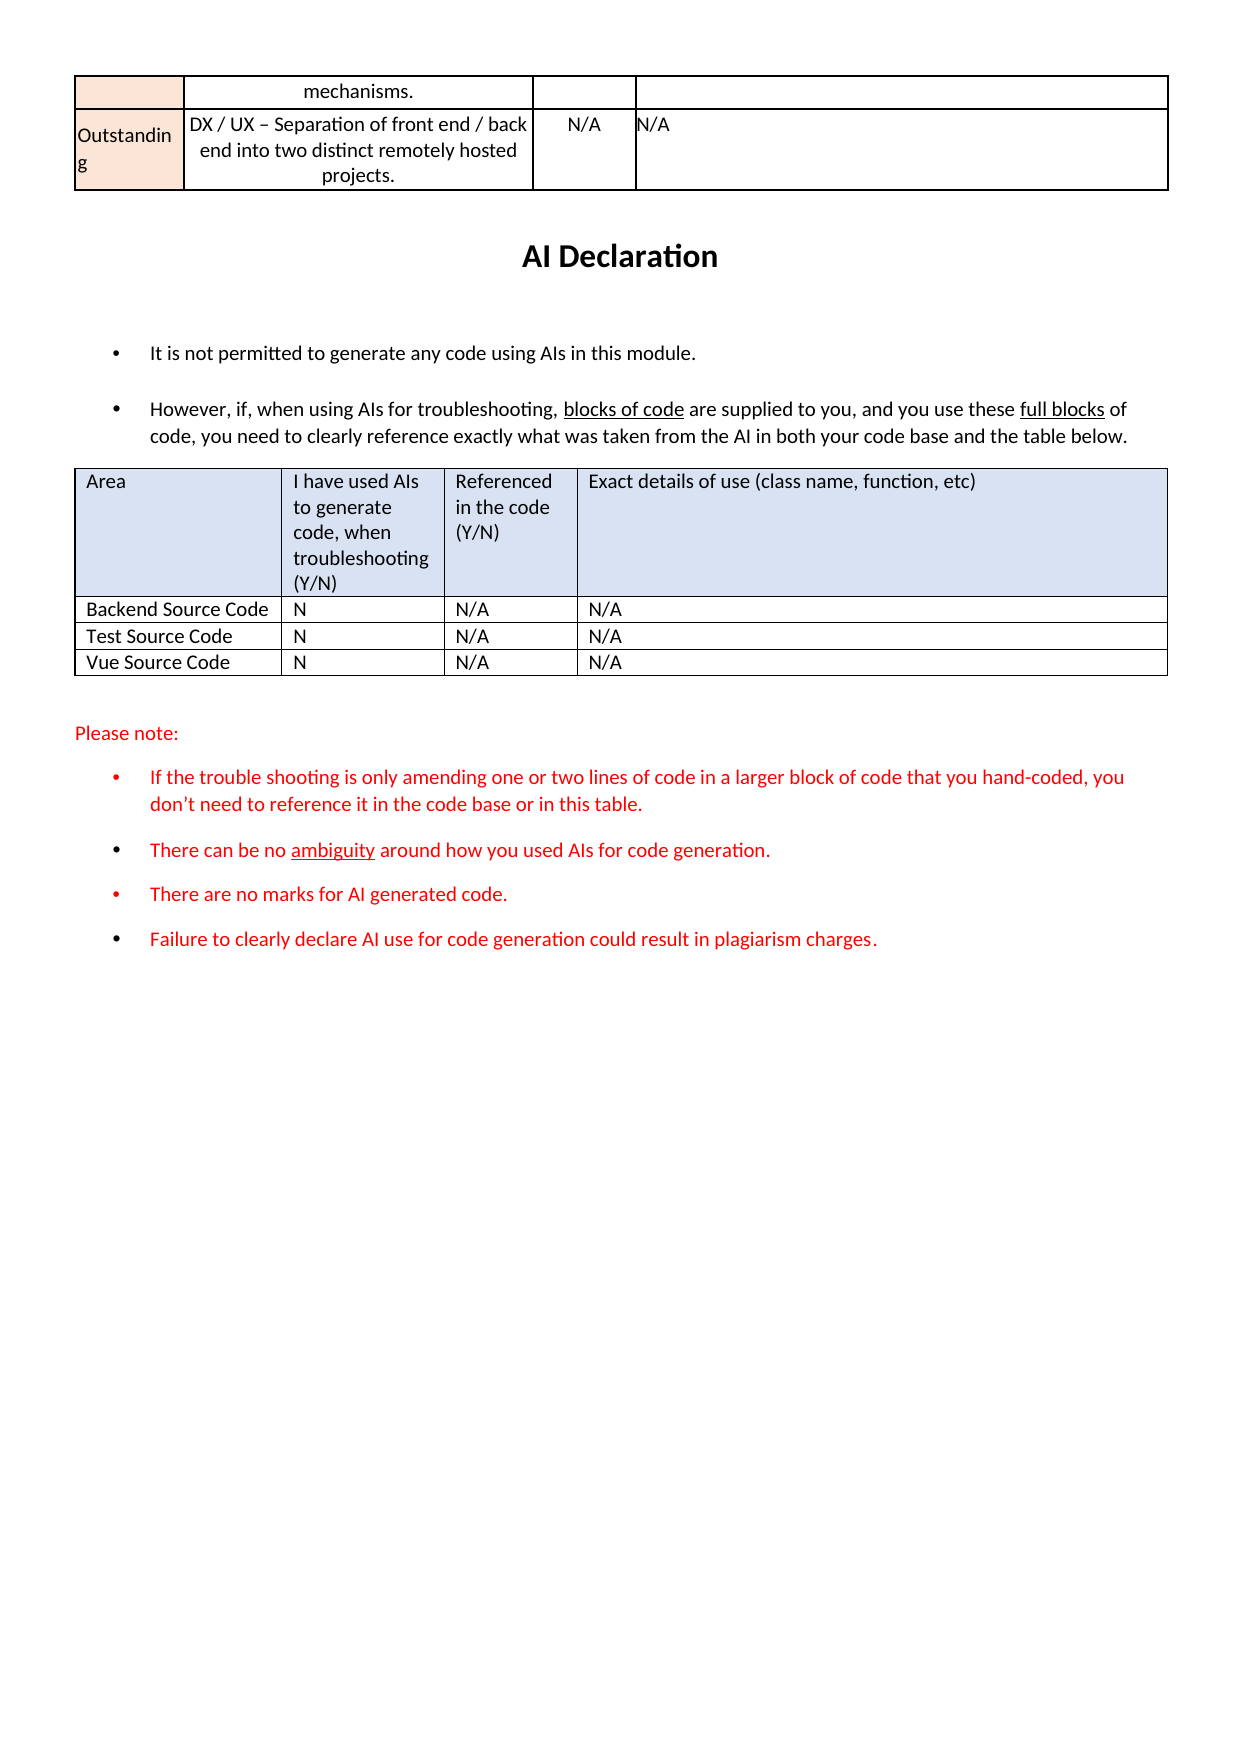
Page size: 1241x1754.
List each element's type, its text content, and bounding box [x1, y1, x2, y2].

table_cell mechanisms. [185, 77, 532, 108]
list However, if, when using AIs for troubleshooting, blocks of code are supplied to you, and you use these full blocks of code, you need to clearly reference exactly what was taken from the AI in both your code base and the table below. [112, 395, 1165, 449]
table_header Area [76, 469, 281, 596]
table_cell DX / UX – Separation of front end / back end into two distinct remotely hosted projects. [185, 110, 532, 189]
table_cell Vue Source Code [76, 650, 281, 675]
table_header Referenced in the code (Y/N) [445, 469, 577, 596]
table_cell Outstanding [76, 110, 183, 189]
text Please note: [75, 720, 1165, 746]
list There are no marks for AI generated code. [112, 881, 1165, 906]
text AI Declaration [75, 235, 1165, 276]
table_cell [534, 77, 635, 108]
table_cell [76, 77, 183, 108]
table_cell N/A [445, 623, 577, 648]
table_cell N/A [578, 623, 1167, 648]
list Failure to clearly declare AI use for code generation could result in plagiarism charges. [112, 925, 1165, 952]
table_header I have used AIs to generate code, when troubleshooting (Y/N) [282, 469, 444, 596]
table_cell N [282, 650, 444, 675]
table_cell N/A [445, 650, 577, 675]
table_header Exact details of use (class name, function, etc) [578, 469, 1167, 596]
table_cell N [282, 597, 444, 622]
table_cell Test Source Code [76, 623, 281, 648]
table_cell N/A [578, 650, 1167, 675]
table_cell N/A [637, 110, 1167, 189]
list It is not permitted to generate any code using AIs in this module. [112, 340, 1165, 365]
list If the trouble shooting is only amending one or two lines of code in a larger block of code that you hand-coded, you don’t need to reference it in the code base or in this table. [112, 764, 1165, 817]
table_cell N/A [534, 110, 635, 189]
table_cell Backend Source Code [76, 597, 281, 622]
table_cell N/A [578, 597, 1167, 622]
table_cell N/A [445, 597, 577, 622]
table_cell N [282, 623, 444, 648]
table_cell [637, 77, 1167, 108]
list There can be no ambiguity around how you used AIs for code generation. [112, 836, 1165, 862]
